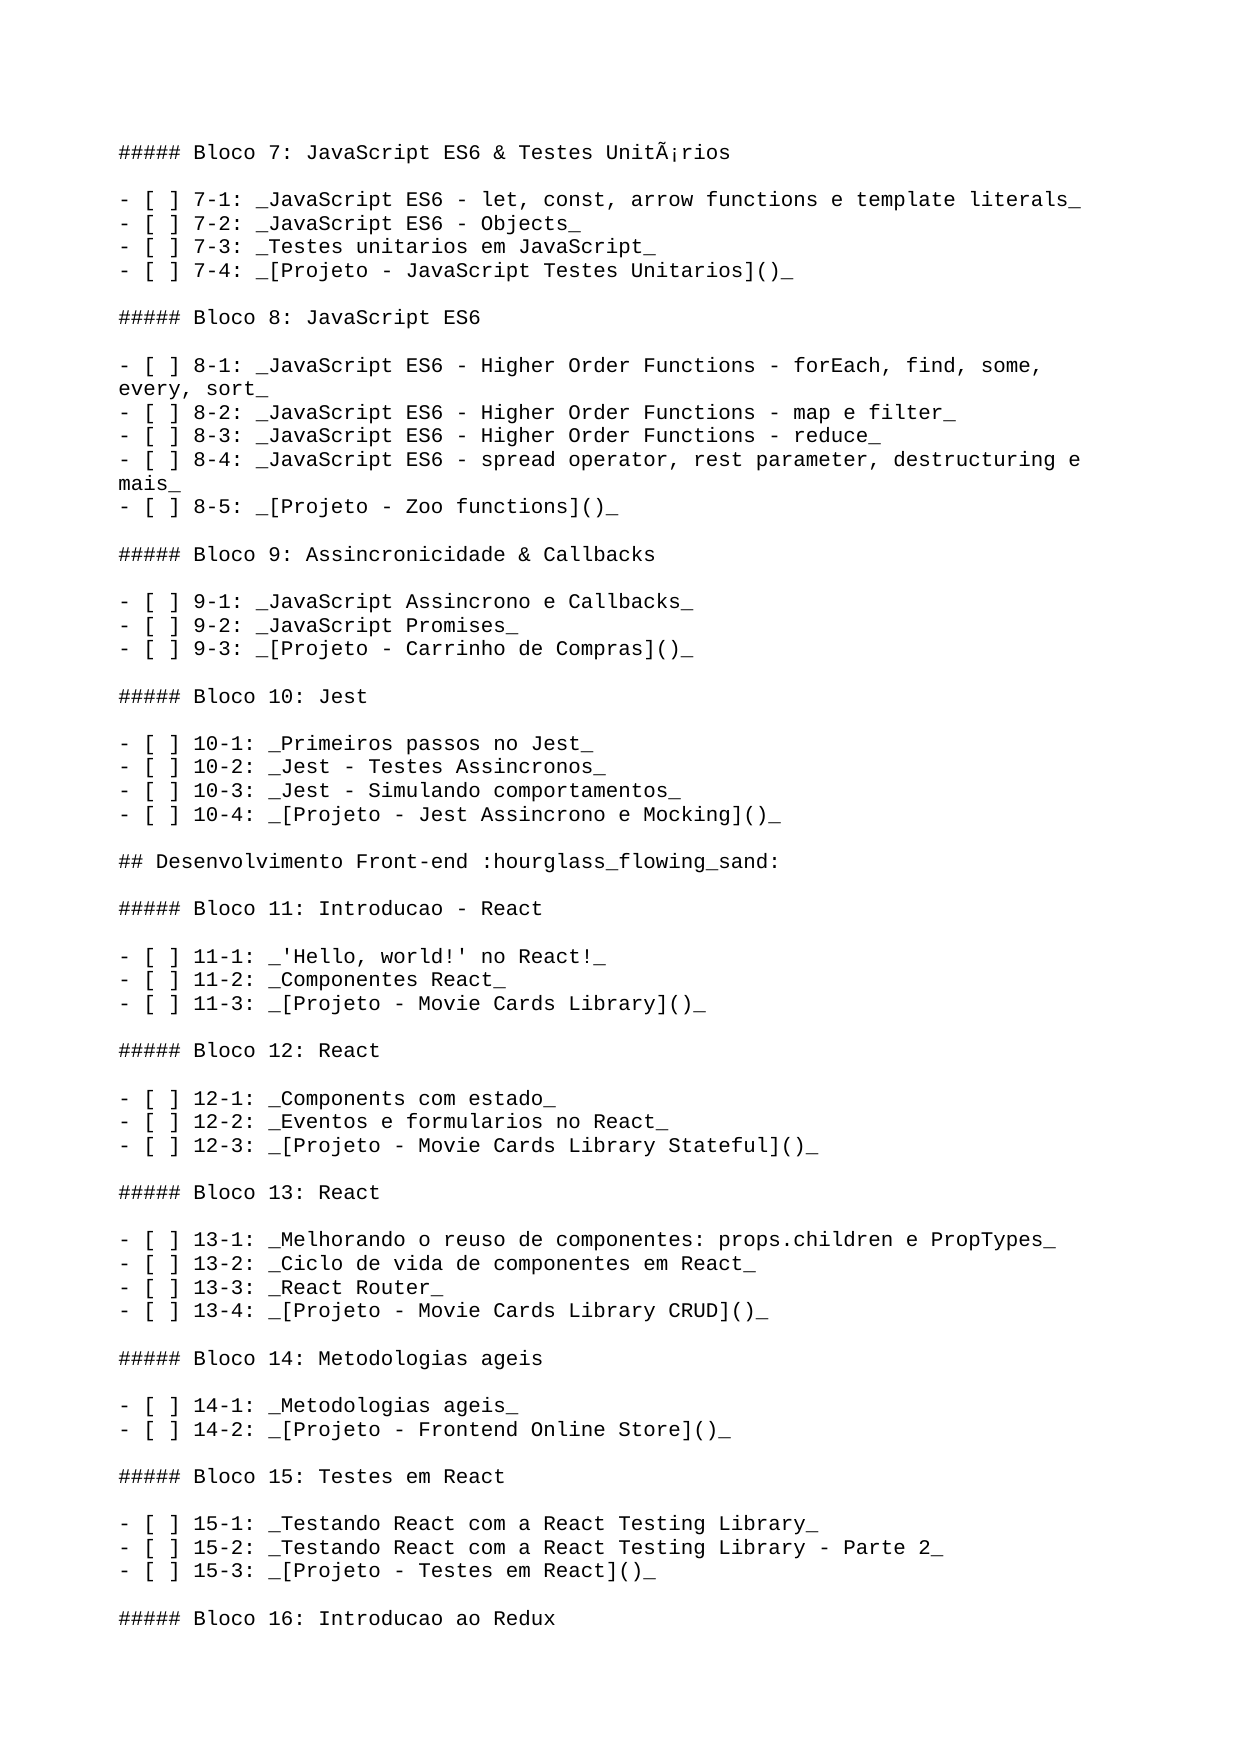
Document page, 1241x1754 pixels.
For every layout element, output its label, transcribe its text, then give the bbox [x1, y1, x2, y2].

text ##### Bloco 16: Introducao ao Redux [118, 1608, 1122, 1631]
text - [ ] 12-2: _Eventos e formularios no React_ [118, 1111, 1122, 1135]
text ##### Bloco 15: Testes em React [118, 1466, 1122, 1489]
text - [ ] 13-1: _Melhorando o reuso de componentes: props.children e PropTypes_ [118, 1229, 1122, 1253]
text - [ ] 10-1: _Primeiros passos no Jest_ [118, 733, 1122, 757]
text - [ ] 9-1: _JavaScript Assincrono e Callbacks_ [118, 591, 1122, 615]
text - [ ] 8-5: _[Projeto - Zoo functions]()_ [118, 496, 1122, 520]
text - [ ] 7-2: _JavaScript ES6 - Objects_ [118, 213, 1122, 236]
text - [ ] 7-4: _[Projeto - JavaScript Testes Unitarios]()_ [118, 260, 1122, 284]
text - [ ] 10-2: _Jest - Testes Assincronos_ [118, 757, 1122, 780]
text - [ ] 9-3: _[Projeto - Carrinho de Compras]()_ [118, 638, 1122, 662]
text - [ ] 13-2: _Ciclo de vida de componentes em React_ [118, 1253, 1122, 1277]
text ##### Bloco 10: Jest [118, 686, 1122, 709]
text ##### Bloco 11: Introducao - React [118, 898, 1122, 922]
text - [ ] 15-2: _Testando React com a React Testing Library - Parte 2_ [118, 1537, 1122, 1561]
text - [ ] 11-1: _'Hello, world!' no React!_ [118, 946, 1122, 969]
text ##### Bloco 8: JavaScript ES6 [118, 307, 1122, 331]
text ##### Bloco 14: Metodologias ageis [118, 1348, 1122, 1371]
text - [ ] 8-4: _JavaScript ES6 - spread operator, rest parameter, destructuring e mais_ [118, 449, 1122, 496]
text - [ ] 9-2: _JavaScript Promises_ [118, 615, 1122, 638]
text - [ ] 13-3: _React Router_ [118, 1277, 1122, 1300]
text - [ ] 14-2: _[Projeto - Frontend Online Store]()_ [118, 1419, 1122, 1442]
text - [ ] 12-1: _Components com estado_ [118, 1088, 1122, 1111]
text - [ ] 8-3: _JavaScript ES6 - Higher Order Functions - reduce_ [118, 426, 1122, 449]
text ## Desenvolvimento Front-end :hourglass_flowing_sand: [118, 851, 1122, 875]
text - [ ] 14-1: _Metodologias ageis_ [118, 1395, 1122, 1419]
text - [ ] 8-1: _JavaScript ES6 - Higher Order Functions - forEach, find, some, every, sort_ [118, 354, 1122, 402]
text - [ ] 13-4: _[Projeto - Movie Cards Library CRUD]()_ [118, 1300, 1122, 1324]
text - [ ] 15-1: _Testando React com a React Testing Library_ [118, 1513, 1122, 1537]
text ##### Bloco 9: Assincronicidade & Callbacks [118, 544, 1122, 567]
text - [ ] 12-3: _[Projeto - Movie Cards Library Stateful]()_ [118, 1135, 1122, 1158]
text - [ ] 15-3: _[Projeto - Testes em React]()_ [118, 1561, 1122, 1584]
text ##### Bloco 7: JavaScript ES6 & Testes UnitÃ¡rios [118, 142, 1122, 165]
text - [ ] 7-1: _JavaScript ES6 - let, const, arrow functions e template literals_ [118, 189, 1122, 213]
text ##### Bloco 13: React [118, 1182, 1122, 1206]
text - [ ] 11-3: _[Projeto - Movie Cards Library]()_ [118, 993, 1122, 1017]
text - [ ] 8-2: _JavaScript ES6 - Higher Order Functions - map e filter_ [118, 402, 1122, 426]
text - [ ] 7-3: _Testes unitarios em JavaScript_ [118, 236, 1122, 260]
text - [ ] 10-4: _[Projeto - Jest Assincrono e Mocking]()_ [118, 804, 1122, 827]
text - [ ] 11-2: _Componentes React_ [118, 969, 1122, 993]
text ##### Bloco 12: React [118, 1040, 1122, 1064]
text - [ ] 10-3: _Jest - Simulando comportamentos_ [118, 780, 1122, 804]
